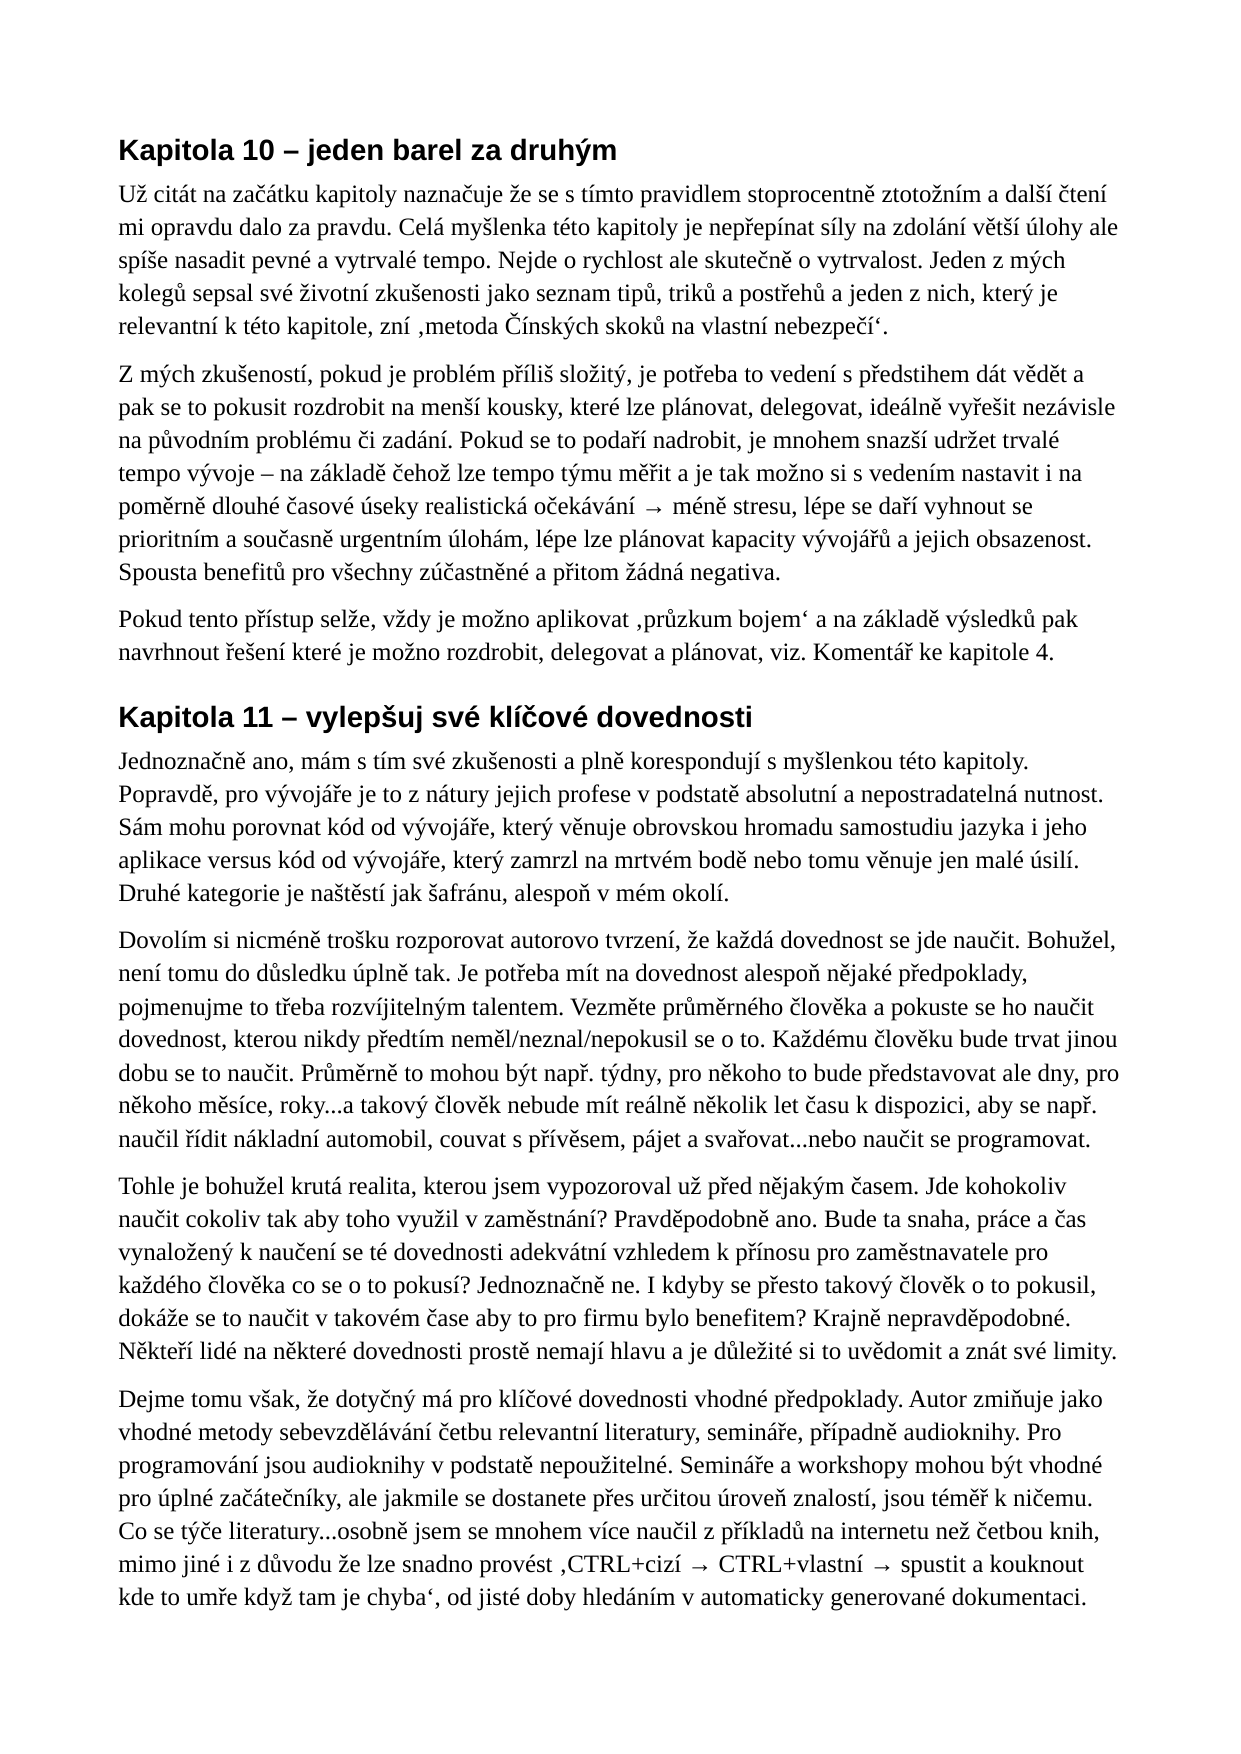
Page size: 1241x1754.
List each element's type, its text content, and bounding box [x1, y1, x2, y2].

text Už citát na začátku kapitoly naznačuje že se s tímto pravidlem stoprocentně ztotožním a další čtení mi opravdu dalo za pravdu. Celá myšlenka této kapitoly je nepřepínat síly na zdolání větší úlohy ale spíše nasadit pevné a vytrvalé tempo. Nejde o rychlost ale skutečně o vytrvalost. Jeden z mých kolegů sepsal své životní zkušenosti jako seznam tipů, triků a postřehů a jeden z nich, který je relevantní k této kapitole, zní ‚metoda Čínských skoků na vlastní nebezpečí‘. [118, 179, 1122, 340]
text Dejme tomu však, že dotyčný má pro klíčové dovednosti vhodné předpoklady. Autor zmiňuje jako vhodné metody sebevzdělávání četbu relevantní literatury, semináře, případně audioknihy. Pro programování jsou audioknihy v podstatě nepoužitelné. Semináře a workshopy mohou být vhodné pro úplné začátečníky, ale jakmile se dostanete přes určitou úroveň znalostí, jsou téměř k ničemu. Co se týče literatury...osobně jsem se mnohem více naučil z příkladů na internetu než četbou knih, mimo jiné i z důvodu že lze snadno provést ‚CTRL+cizí → CTRL+vlastní → spustit a kouknout kde to umře když tam je chyba‘, od jisté doby hledáním v automaticky generované dokumentaci. [118, 1384, 1122, 1611]
text Z mých zkušeností, pokud je problém příliš složitý, je potřeba to vedení s předstihem dát vědět a pak se to pokusit rozdrobit na menší kousky, které lze plánovat, delegovat, ideálně vyřešit nezávisle na původním problému či zadání. Pokud se to podaří nadrobit, je mnohem snazší udržet trvalé tempo vývoje – na základě čehož lze tempo týmu měřit a je tak možno si s vedením nastavit i na poměrně dlouhé časové úseky realistická očekávání → méně stresu, lépe se daří vyhnout se prioritním a současně urgentním úlohám, lépe lze plánovat kapacity vývojářů a jejich obsazenost. Spousta benefitů pro všechny zúčastněné a přitom žádná negativa. [118, 359, 1122, 586]
text Pokud tento přístup selže, vždy je možno aplikovat ‚průzkum bojem‘ a na základě výsledků pak navrhnout řešení které je možno rozdrobit, delegovat a plánovat, viz. Komentář ke kapitole 4. [118, 604, 1122, 666]
text Tohle je bohužel krutá realita, kterou jsem vypozoroval už před nějakým časem. Jde kohokoliv naučit cokoliv tak aby toho využil v zaměstnání? Pravděpodobně ano. Bude ta snaha, práce a čas vynaložený k naučení se té dovednosti adekvátní vzhledem k přínosu pro zaměstnavatele pro každého člověka co se o to pokusí? Jednoznačně ne. I kdyby se přesto takový člověk o to pokusil, dokáže se to naučit v takovém čase aby to pro firmu bylo benefitem? Krajně nepravděpodobné. Někteří lidé na některé dovednosti prostě nemají hlavu a je důležité si to uvědomit a znát své limity. [118, 1171, 1122, 1365]
subtitle Kapitola 11 – vylepšuj své klíčové dovednosti [118, 699, 1122, 733]
subtitle Kapitola 10 – jeden barel za druhým [118, 133, 1122, 166]
text Jednoznačně ano, mám s tím své zkušenosti a plně korespondují s myšlenkou této kapitoly. Popravdě, pro vývojáře je to z nátury jejich profese v podstatě absolutní a nepostradatelná nutnost. Sám mohu porovnat kód od vývojáře, který věnuje obrovskou hromadu samostudiu jazyka i jeho aplikace versus kód od vývojáře, který zamrzl na mrtvém bodě nebo tomu věnuje jen malé úsilí. Druhé kategorie je naštěstí jak šafránu, alespoň v mém okolí. [118, 746, 1122, 907]
text Dovolím si nicméně trošku rozporovat autorovo tvrzení, že každá dovednost se jde naučit. Bohužel, není tomu do důsledku úplně tak. Je potřeba mít na dovednost alespoň nějaké předpoklady, pojmenujme to třeba rozvíjitelným talentem. Vezměte průměrného člověka a pokuste se ho naučit dovednost, kterou nikdy předtím neměl/neznal/nepokusil se o to. Každému člověku bude trvat jinou dobu se to naučit. Průměrně to mohou být např. týdny, pro někoho to bude představovat ale dny, pro někoho měsíce, roky...a takový člověk nebude mít reálně několik let času k dispozici, aby se např. naučil řídit nákladní automobil, couvat s přívěsem, pájet a svařovat...nebo naučit se programovat. [118, 926, 1122, 1152]
